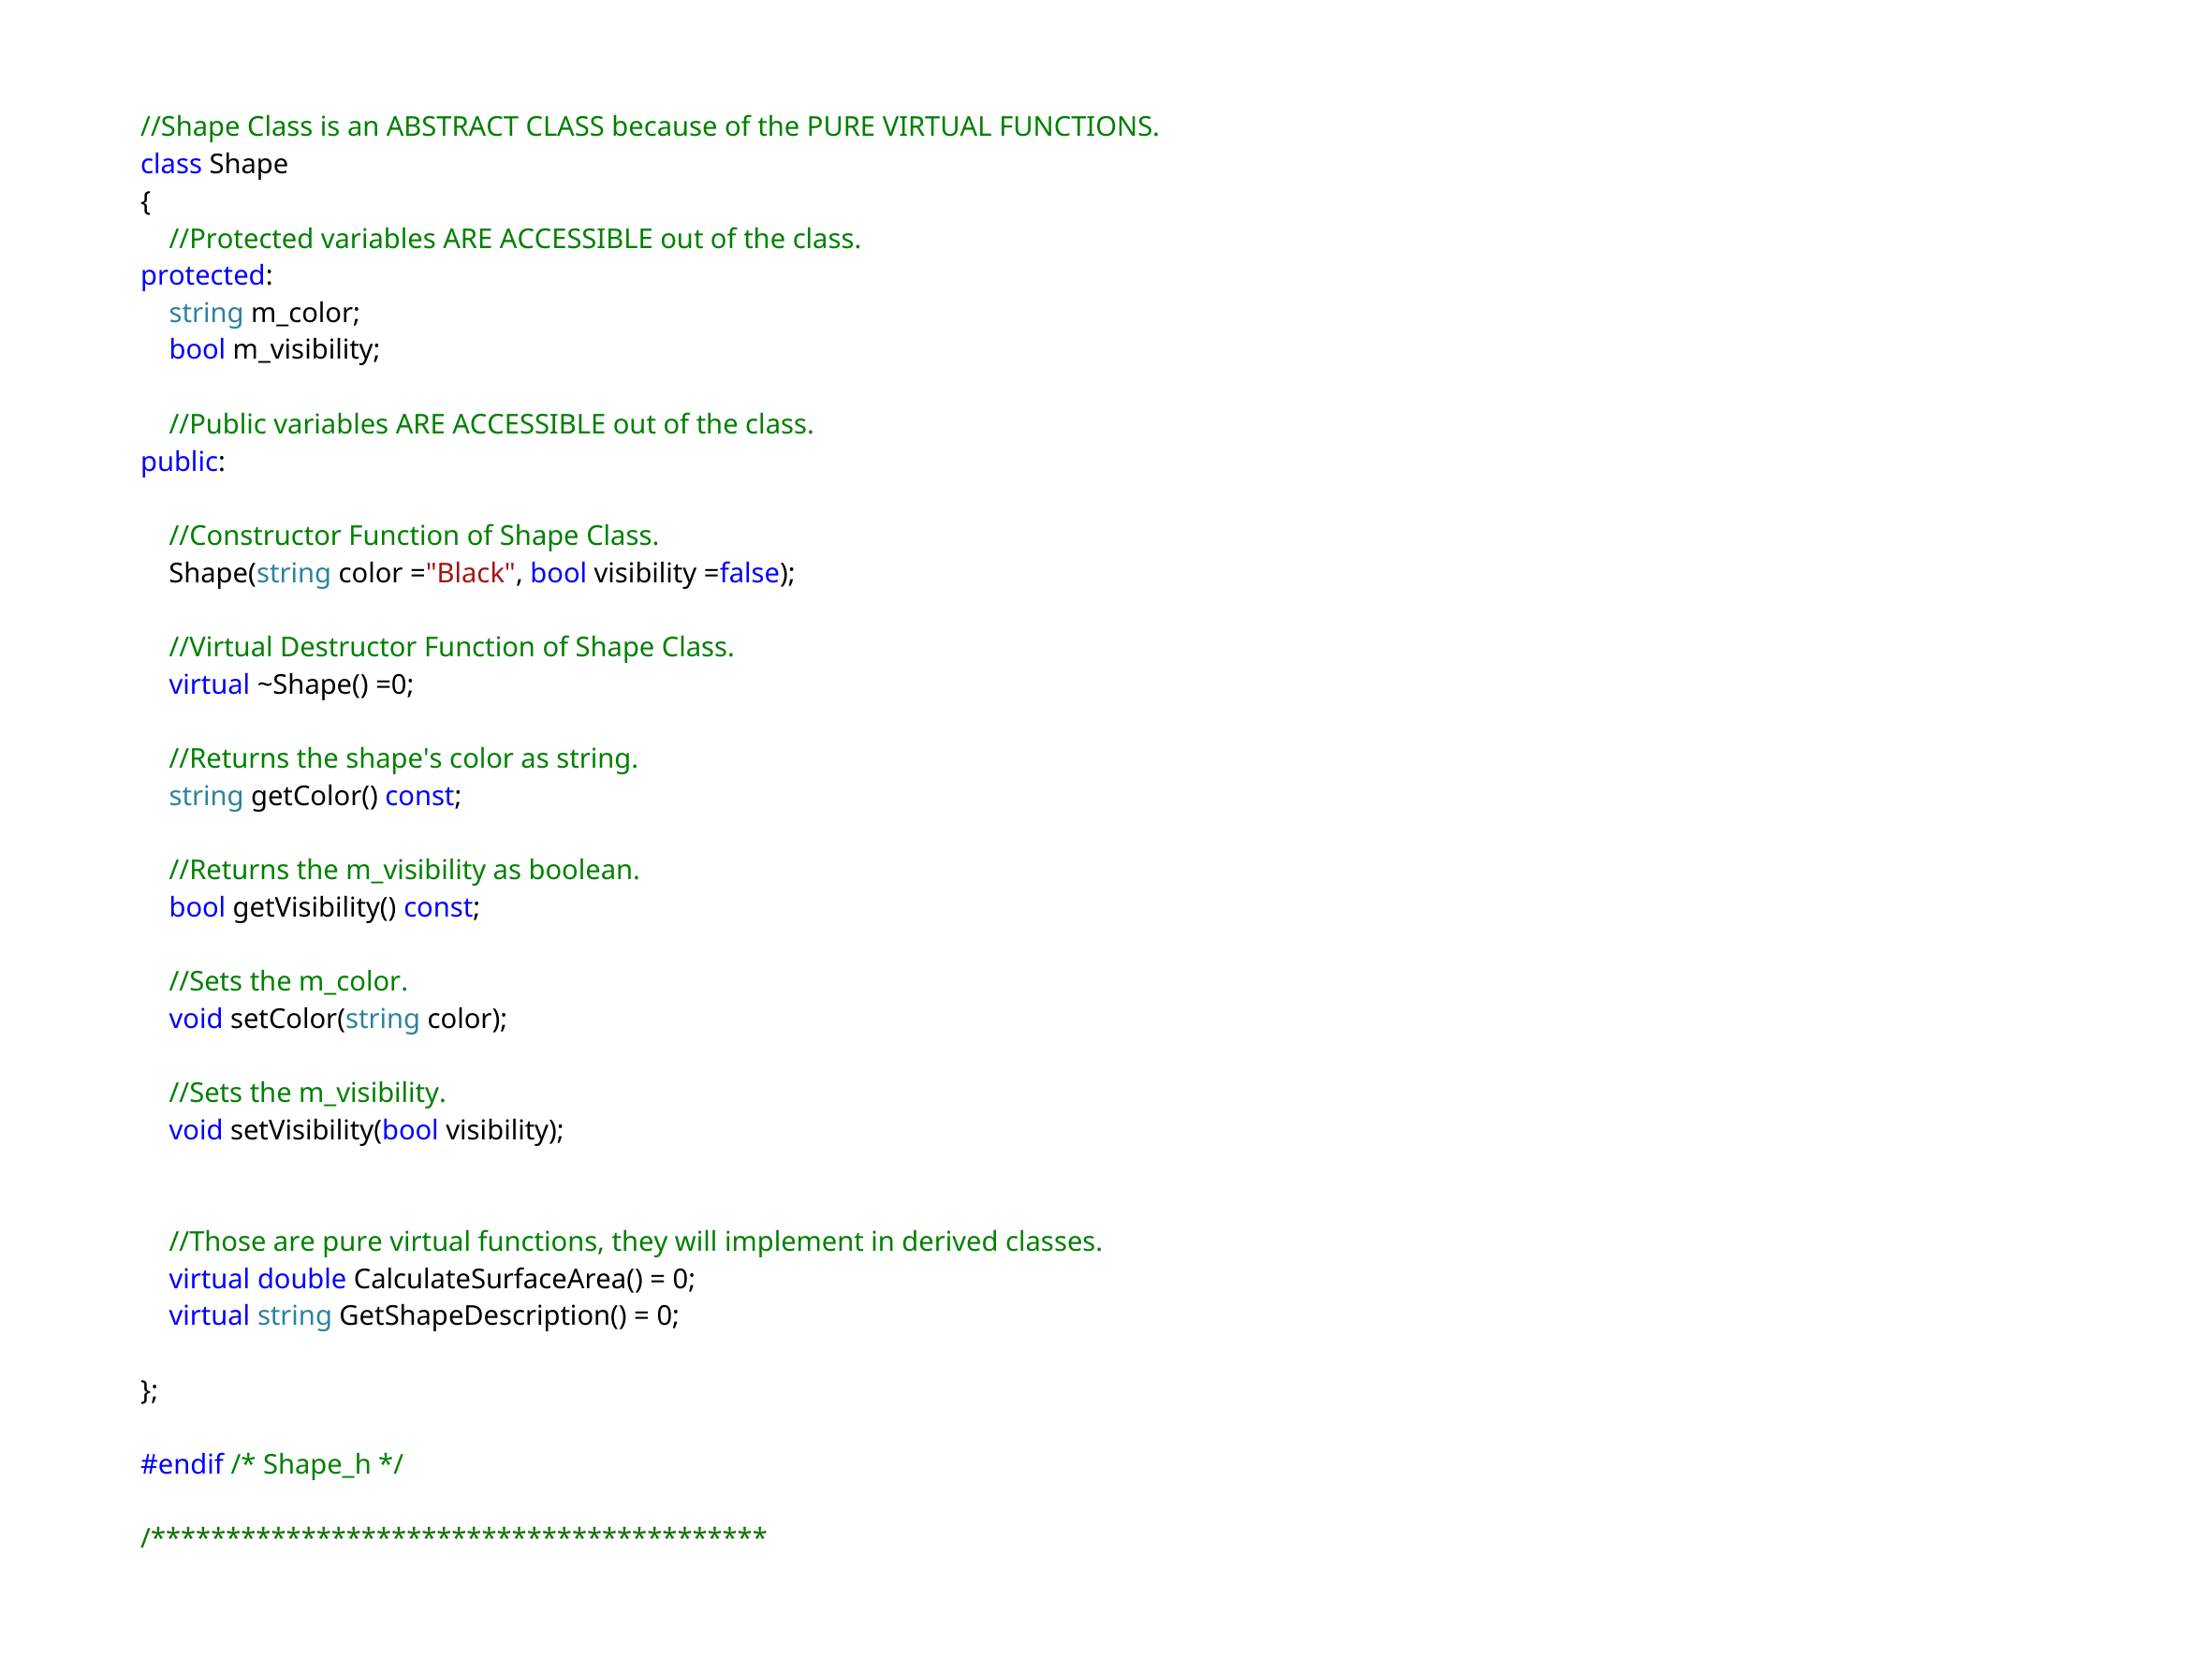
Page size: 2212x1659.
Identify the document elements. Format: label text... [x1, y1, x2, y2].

text //Sets the m_color. [140, 962, 2071, 999]
text protected: [140, 256, 2071, 293]
text //Protected variables ARE ACCESSIBLE out of the class. [140, 219, 2071, 256]
text public: [140, 442, 2071, 479]
text //Those are pure virtual functions, they will implement in derived classes. [140, 1222, 2071, 1259]
text virtual string GetShapeDescription() = 0; [140, 1297, 2071, 1333]
text /***************************************** [140, 1520, 2071, 1556]
text class Shape [140, 144, 2071, 182]
text //Shape Class is an ABSTRACT CLASS because of the PURE VIRTUAL FUNCTIONS. [140, 108, 2071, 144]
text void setColor(string color); [140, 999, 2071, 1036]
text Shape(string color ="Black", bool visibility =false); [140, 553, 2071, 591]
text }; [140, 1371, 2071, 1408]
text string getColor() const; [140, 776, 2071, 814]
text //Returns the shape's color as string. [140, 739, 2071, 776]
text //Returns the m_visibility as boolean. [140, 850, 2071, 888]
text void setVisibility(bool visibility); [140, 1110, 2071, 1148]
text #endif /* Shape_h */ [140, 1445, 2071, 1482]
text //Virtual Destructor Function of Shape Class. [140, 627, 2071, 665]
text virtual ~Shape() =0; [140, 665, 2071, 702]
text bool m_visibility; [140, 330, 2071, 367]
text //Constructor Function of Shape Class. [140, 516, 2071, 553]
text string m_color; [140, 293, 2071, 330]
text bool getVisibility() const; [140, 888, 2071, 925]
text virtual double CalculateSurfaceArea() = 0; [140, 1259, 2071, 1297]
text //Sets the m_visibility. [140, 1074, 2071, 1110]
text //Public variables ARE ACCESSIBLE out of the class. [140, 404, 2071, 442]
text { [140, 182, 2071, 219]
